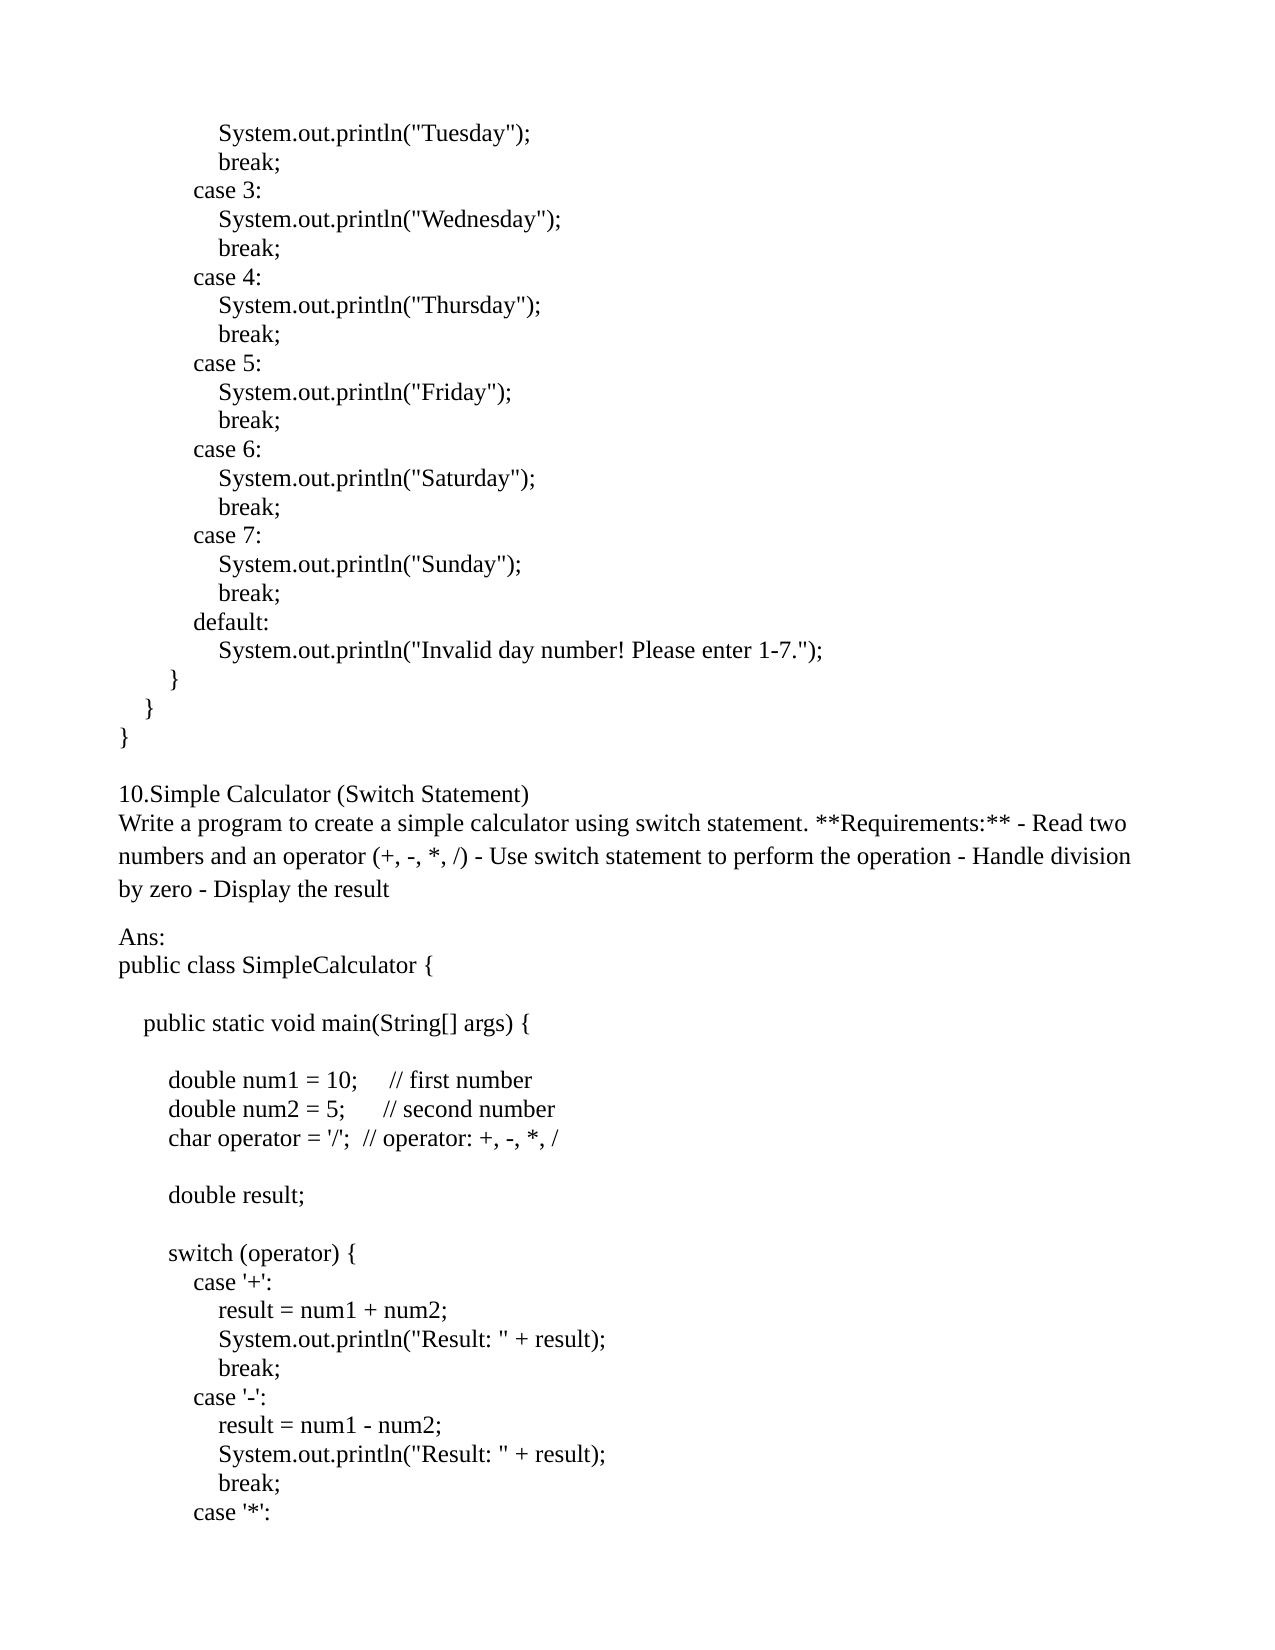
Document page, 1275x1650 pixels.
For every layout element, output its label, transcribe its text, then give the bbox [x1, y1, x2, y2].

text break; [118, 233, 1157, 262]
text result = num1 + num2; [118, 1296, 1157, 1324]
text System.out.println("Thursday"); [118, 291, 1157, 319]
text System.out.println("Invalid day number! Please enter 1-7."); [118, 636, 1157, 664]
text public static void main(String[] args) { [118, 1008, 1157, 1037]
text System.out.println("Sunday"); [118, 549, 1157, 578]
text switch (operator) { [118, 1238, 1157, 1267]
text break; [118, 406, 1157, 434]
text } [118, 664, 1157, 693]
text break; [118, 492, 1157, 521]
text System.out.println("Saturday"); [118, 463, 1157, 492]
text System.out.println("Friday"); [118, 377, 1157, 406]
text break; [118, 578, 1157, 607]
text } [118, 693, 1157, 722]
text break; [118, 147, 1157, 176]
text char operator = '/'; // operator: +, -, *, / [118, 1123, 1157, 1152]
text System.out.println("Result: " + result); [118, 1324, 1157, 1353]
text Ans: [118, 922, 1157, 951]
text System.out.println("Tuesday"); [118, 118, 1157, 147]
text case '+': [118, 1267, 1157, 1296]
text case 7: [118, 521, 1157, 549]
text } [118, 722, 1157, 751]
text System.out.println("Wednesday"); [118, 204, 1157, 233]
text case 3: [118, 176, 1157, 204]
text break; [118, 1468, 1157, 1497]
text case '-': [118, 1382, 1157, 1411]
text double num1 = 10; // first number [118, 1066, 1157, 1094]
text case '*': [118, 1497, 1157, 1526]
text double result; [118, 1181, 1157, 1209]
text case 4: [118, 262, 1157, 291]
text case 6: [118, 434, 1157, 463]
text 10.Simple Calculator (Switch Statement) [118, 779, 1157, 808]
text public class SimpleCalculator { [118, 951, 1157, 979]
text Write a program to create a simple calculator using switch statement. **Requirements:** - Read two numbers and an operator (+, -, *, /) - Use switch statement to perform the operation - Handle division by zero - Display the result [118, 808, 1157, 903]
text break; [118, 1353, 1157, 1382]
text System.out.println("Result: " + result); [118, 1439, 1157, 1468]
text default: [118, 607, 1157, 636]
text result = num1 - num2; [118, 1411, 1157, 1439]
text double num2 = 5; // second number [118, 1094, 1157, 1123]
text break; [118, 319, 1157, 348]
text case 5: [118, 348, 1157, 377]
